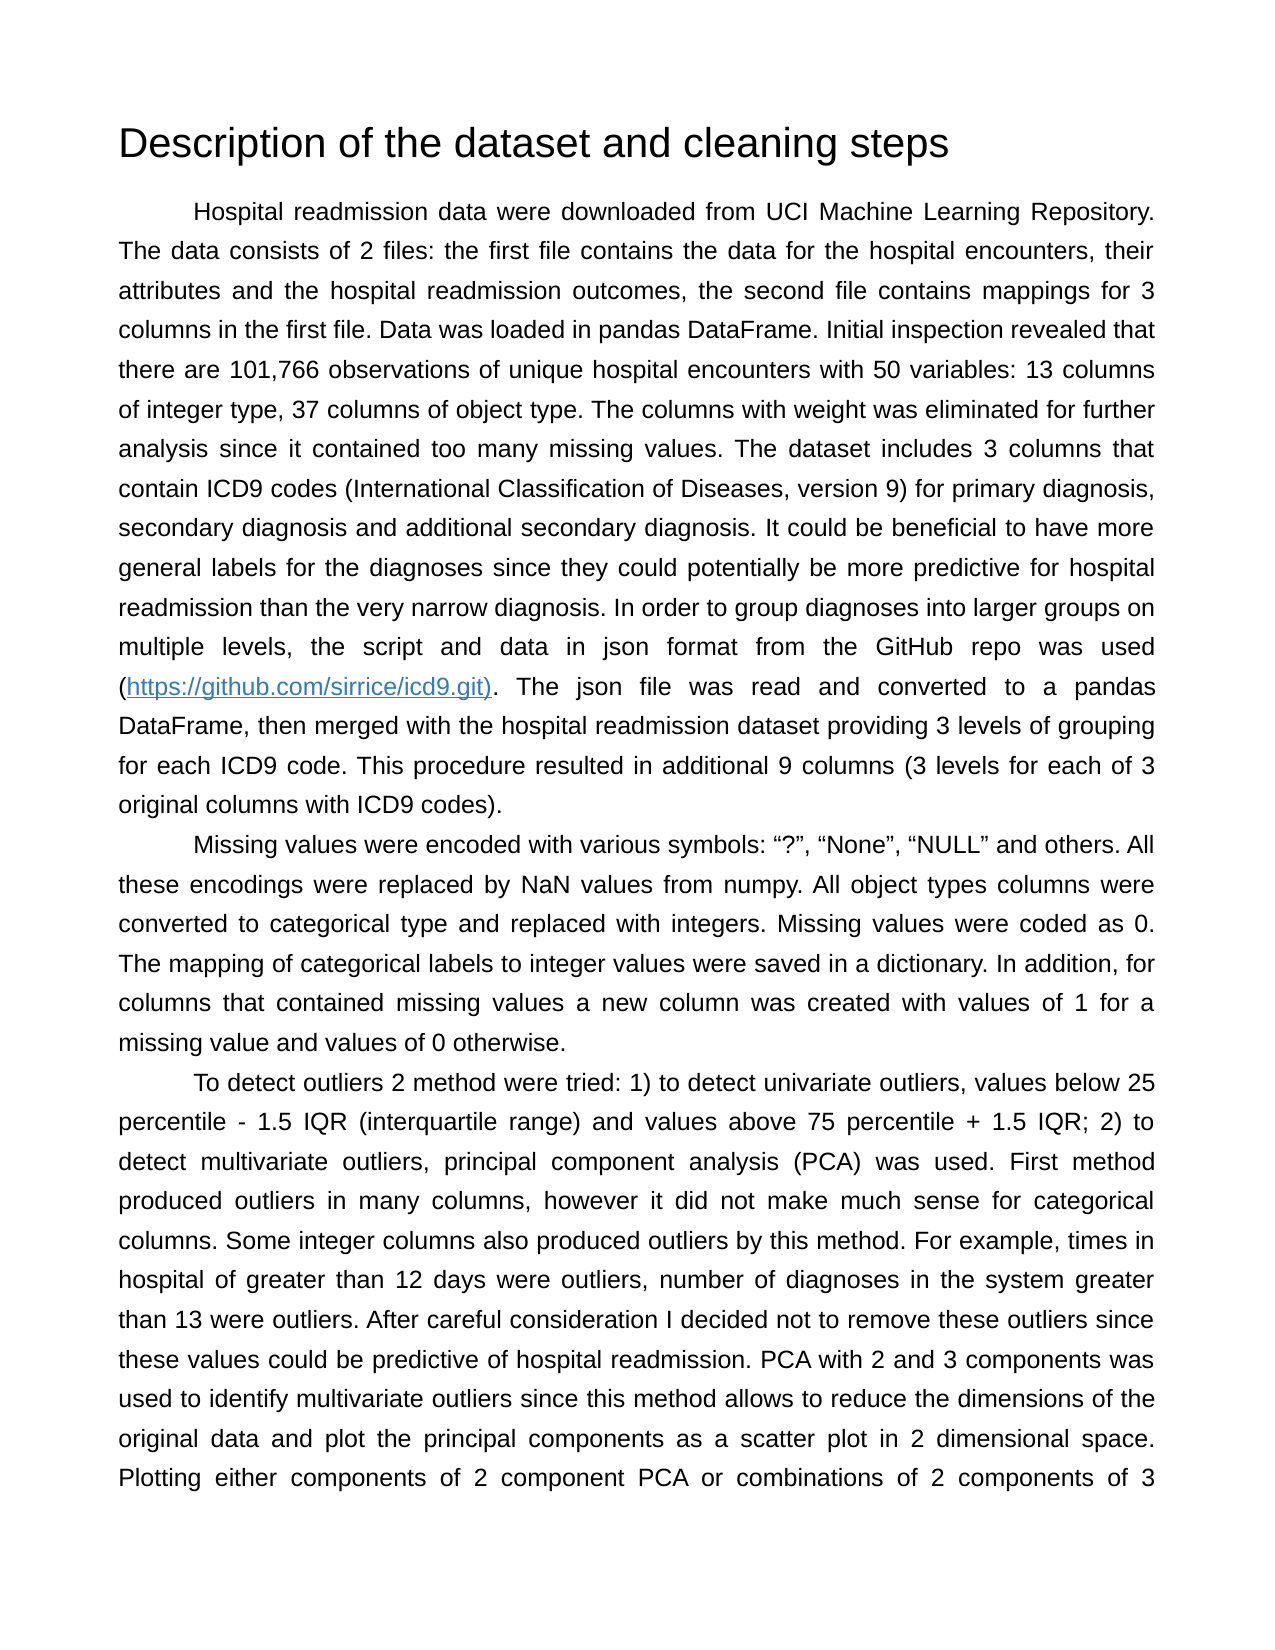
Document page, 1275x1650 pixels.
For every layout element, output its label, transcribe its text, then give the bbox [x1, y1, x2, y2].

text Missing values were encoded with various symbols: “?”, “None”, “NULL” and others. All these encodings were replaced by NaN values from numpy. All object types columns were converted to categorical type and replaced with integers. Missing values were coded as 0. The mapping of categorical labels to integer values were saved in a dictionary. In addition, for columns that contained missing values a new column was created with values of 1 for a missing value and values of 0 otherwise. [118, 830, 1157, 1057]
text Hospital readmission data were downloaded from UCI Machine Learning Repository. The data consists of 2 files: the first file contains the data for the hospital encounters, their attributes and the hospital readmission outcomes, the second file contains mappings for 3 columns in the first file. Data was loaded in pandas DataFrame. Initial inspection revealed that there are 101,766 observations of unique hospital encounters with 50 variables: 13 columns of integer type, 37 columns of object type. The columns with weight was eliminated for further analysis since it contained too many missing values. The dataset includes 3 columns that contain ICD9 codes (International Classification of Diseases, version 9) for primary diagnosis, secondary diagnosis and additional secondary diagnosis. It could be beneficial to have more general labels for the diagnoses since they could potentially be more predictive for hospital readmission than the very narrow diagnosis. In order to group diagnoses into larger groups on multiple levels, the script and data in json format from the GitHub repo was used (https://github.com/sirrice/icd9.git). The json file was read and converted to a pandas DataFrame, then merged with the hospital readmission dataset providing 3 levels of grouping for each ICD9 code. This procedure resulted in additional 9 columns (3 levels for each of 3 original columns with ICD9 codes). [118, 197, 1157, 819]
subtitle Description of the dataset and cleaning steps [118, 118, 1157, 166]
text To detect outliers 2 method were tried: 1) to detect univariate outliers, values below 25 percentile - 1.5 IQR (interquartile range) and values above 75 percentile + 1.5 IQR; 2) to detect multivariate outliers, principal component analysis (PCA) was used. First method produced outliers in many columns, however it did not make much sense for categorical columns. Some integer columns also produced outliers by this method. For example, times in hospital of greater than 12 days were outliers, number of diagnoses in the system greater than 13 were outliers. After careful consideration I decided not to remove these outliers since these values could be predictive of hospital readmission. PCA with 2 and 3 components was used to identify multivariate outliers since this method allows to reduce the dimensions of the original data and plot the principal components as a scatter plot in 2 dimensional space. Plotting either components of 2 component PCA or combinations of 2 components of 3 [118, 1067, 1157, 1492]
